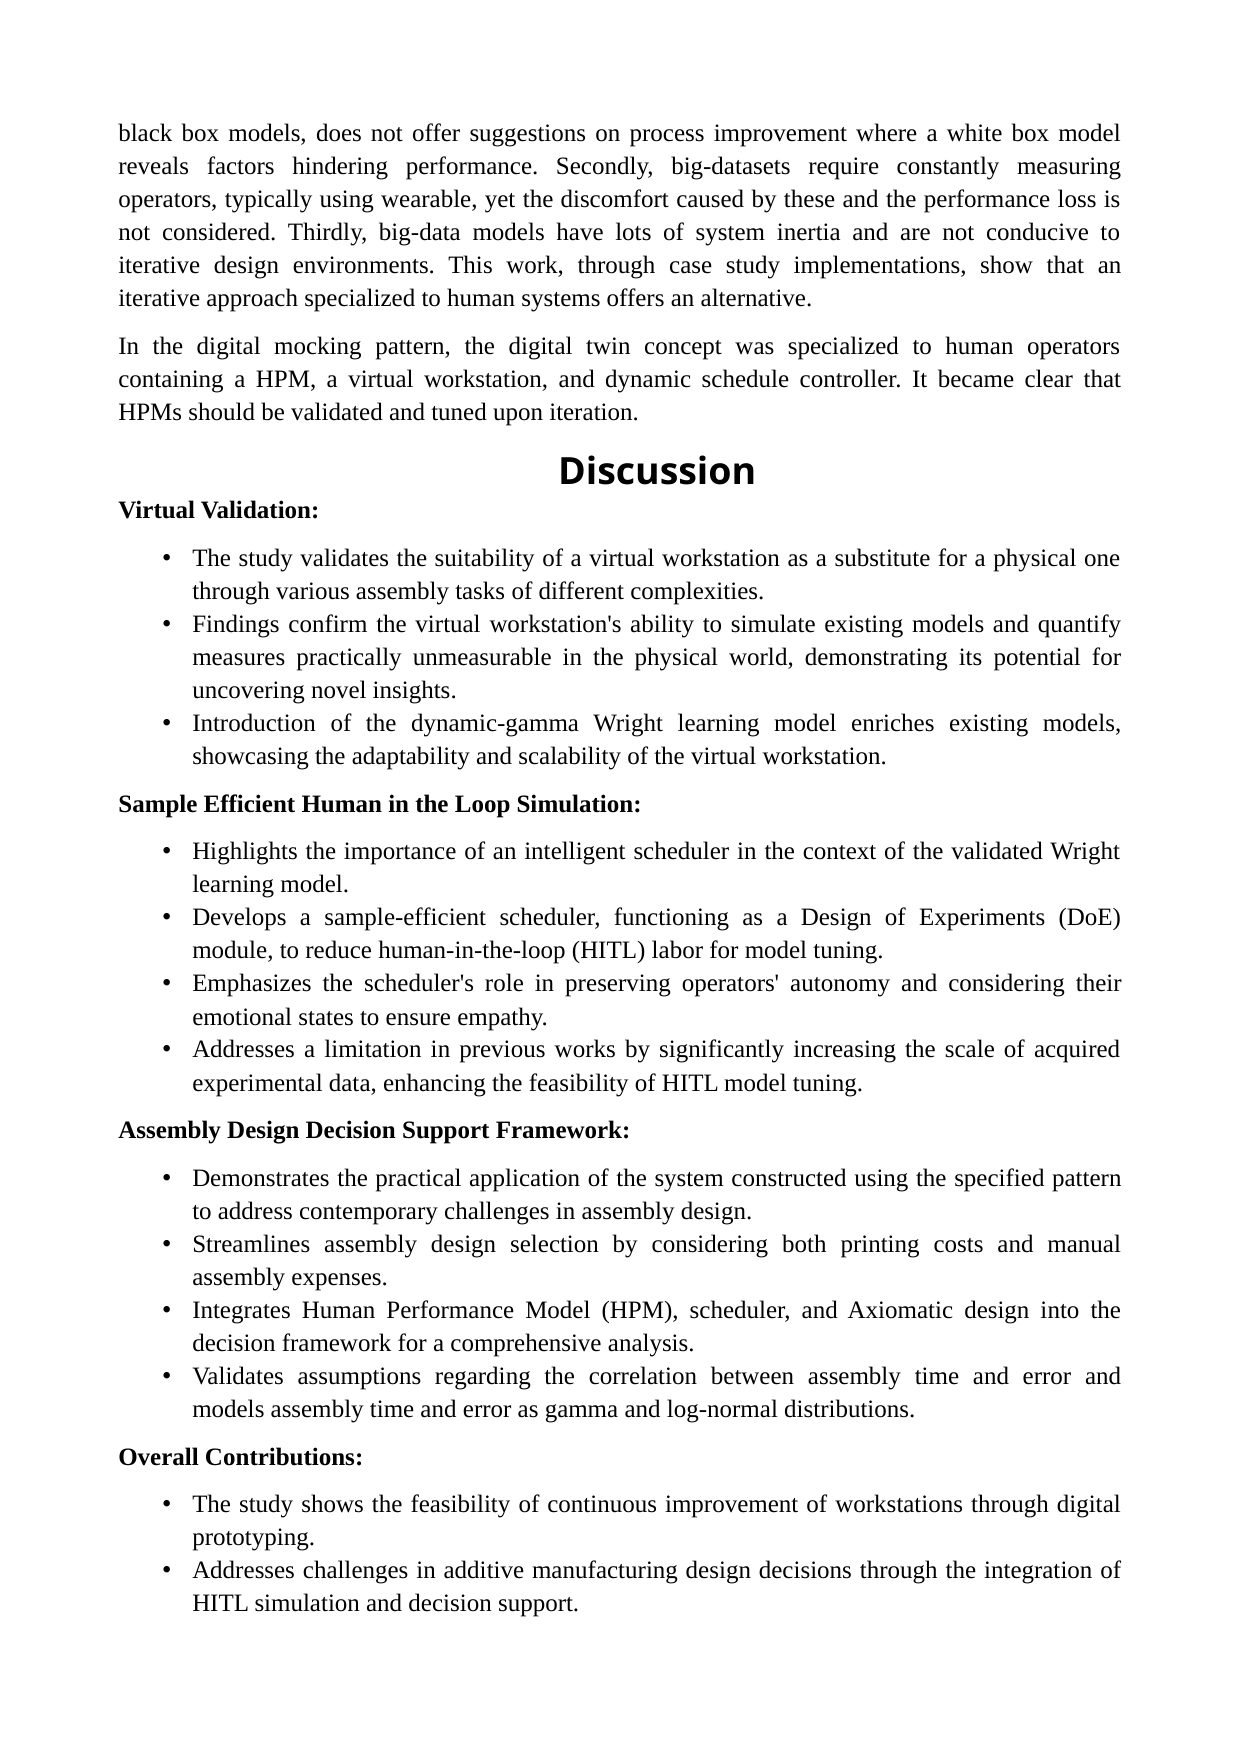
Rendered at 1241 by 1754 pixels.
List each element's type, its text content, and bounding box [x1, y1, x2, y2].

list Emphasizes the scheduler's role in preserving operators' autonomy and considering their emotional states to ensure empathy. [162, 968, 1122, 1030]
text In the digital mocking pattern, the digital twin concept was specialized to human operators containing a HPM, a virtual workstation, and dynamic schedule controller. It became clear that HPMs should be validated and tuned upon iteration. [118, 331, 1122, 426]
list Demonstrates the practical application of the system constructed using the specified pattern to address contemporary challenges in assembly design. [162, 1163, 1122, 1224]
list Validates assumptions regarding the correlation between assembly time and error and models assembly time and error as gamma and log-normal distributions. [162, 1361, 1122, 1423]
list Addresses challenges in additive manufacturing design decisions through the integration of HITL simulation and decision support. [162, 1555, 1122, 1617]
list Introduction of the dynamic-gamma Wright learning model enriches existing models, showcasing the adaptability and scalability of the virtual workstation. [162, 708, 1122, 770]
list Addresses a limitation in previous works by significantly increasing the scale of acquired experimental data, enhancing the feasibility of HITL model tuning. [162, 1034, 1122, 1096]
list Integrates Human Performance Model (HPM), scheduler, and Axiomatic design into the decision framework for a comprehensive analysis. [162, 1295, 1122, 1357]
list Develops a sample-efficient scheduler, functioning as a Design of Experiments (DoE) module, to reduce human-in-the-loop (HITL) labor for model tuning. [162, 902, 1122, 964]
text Assembly Design Decision Support Framework: [118, 1115, 1122, 1144]
list Findings confirm the virtual workstation's ability to simulate existing models and quantify measures practically unmeasurable in the physical world, demonstrating its potential for uncovering novel insights. [162, 609, 1122, 704]
text Virtual Validation: [118, 496, 1122, 524]
text Overall Contributions: [118, 1442, 1122, 1470]
list The study shows the feasibility of continuous improvement of workstations through digital prototyping. [162, 1489, 1122, 1551]
list The study validates the suitability of a virtual workstation as a substitute for a physical one through various assembly tasks of different complexities. [162, 543, 1122, 605]
list Streamlines assembly design selection by considering both printing costs and manual assembly expenses. [162, 1229, 1122, 1291]
list Highlights the importance of an intelligent scheduler in the context of the validated Wright learning model. [162, 836, 1122, 898]
text black box models, does not offer suggestions on process improvement where a white box model reveals factors hindering performance. Secondly, big-datasets require constantly measuring operators, typically using wearable, yet the discomfort caused by these and the performance loss is not considered. Thirdly, big-data models have lots of system inertia and are not conducive to iterative design environments. This work, through case study implementations, show that an iterative approach specialized to human systems offers an alternative. [118, 118, 1122, 312]
subtitle Discussion [118, 444, 1122, 496]
text Sample Efficient Human in the Loop Simulation: [118, 789, 1122, 818]
